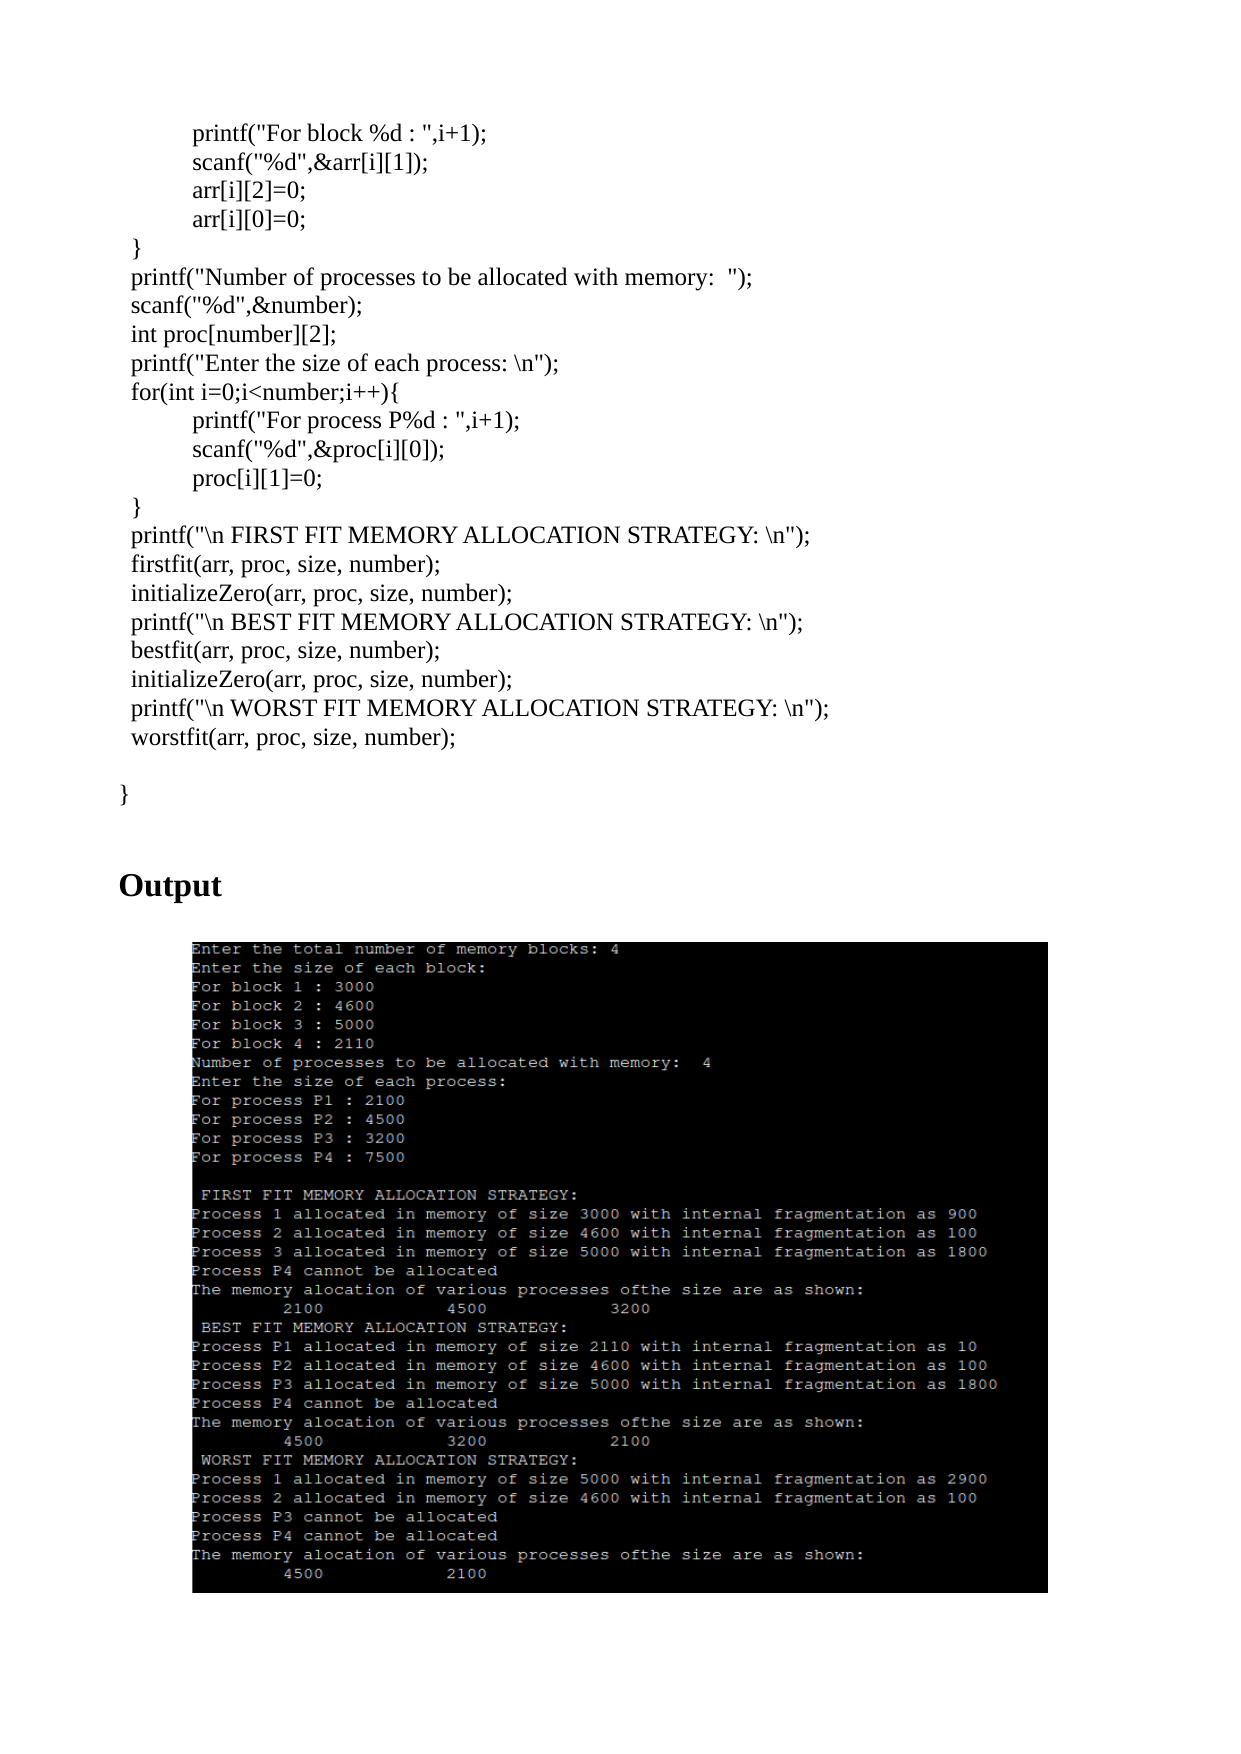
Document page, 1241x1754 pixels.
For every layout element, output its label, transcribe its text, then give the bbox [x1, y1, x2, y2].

text printf("Number of processes to be allocated with memory: "); [118, 262, 1122, 291]
text for(int i=0;i<number;i++){ [118, 377, 1122, 406]
text initializeZero(arr, proc, size, number); [118, 578, 1122, 607]
text firstfit(arr, proc, size, number); [118, 549, 1122, 578]
text } [118, 492, 1122, 521]
text int proc[number][2]; [118, 319, 1122, 348]
picture [192, 942, 1048, 1593]
text } [118, 233, 1122, 262]
text bestfit(arr, proc, size, number); [118, 636, 1122, 664]
text arr[i][2]=0; [118, 176, 1122, 204]
text printf("For block %d : ",i+1); [118, 118, 1122, 147]
text printf("Enter the size of each process: \n"); [118, 348, 1122, 377]
text worstfit(arr, proc, size, number); [118, 722, 1122, 751]
text printf("\n WORST FIT MEMORY ALLOCATION STRATEGY: \n"); [118, 693, 1122, 722]
text scanf("%d",&arr[i][1]); [118, 147, 1122, 176]
text } [118, 779, 1122, 808]
text Output [118, 866, 1122, 904]
text proc[i][1]=0; [118, 463, 1122, 492]
text initializeZero(arr, proc, size, number); [118, 664, 1122, 693]
text scanf("%d",&number); [118, 291, 1122, 319]
text printf("\n FIRST FIT MEMORY ALLOCATION STRATEGY: \n"); [118, 521, 1122, 549]
text printf("\n BEST FIT MEMORY ALLOCATION STRATEGY: \n"); [118, 607, 1122, 636]
text scanf("%d",&proc[i][0]); [118, 434, 1122, 463]
text printf("For process P%d : ",i+1); [118, 406, 1122, 434]
text arr[i][0]=0; [118, 204, 1122, 233]
